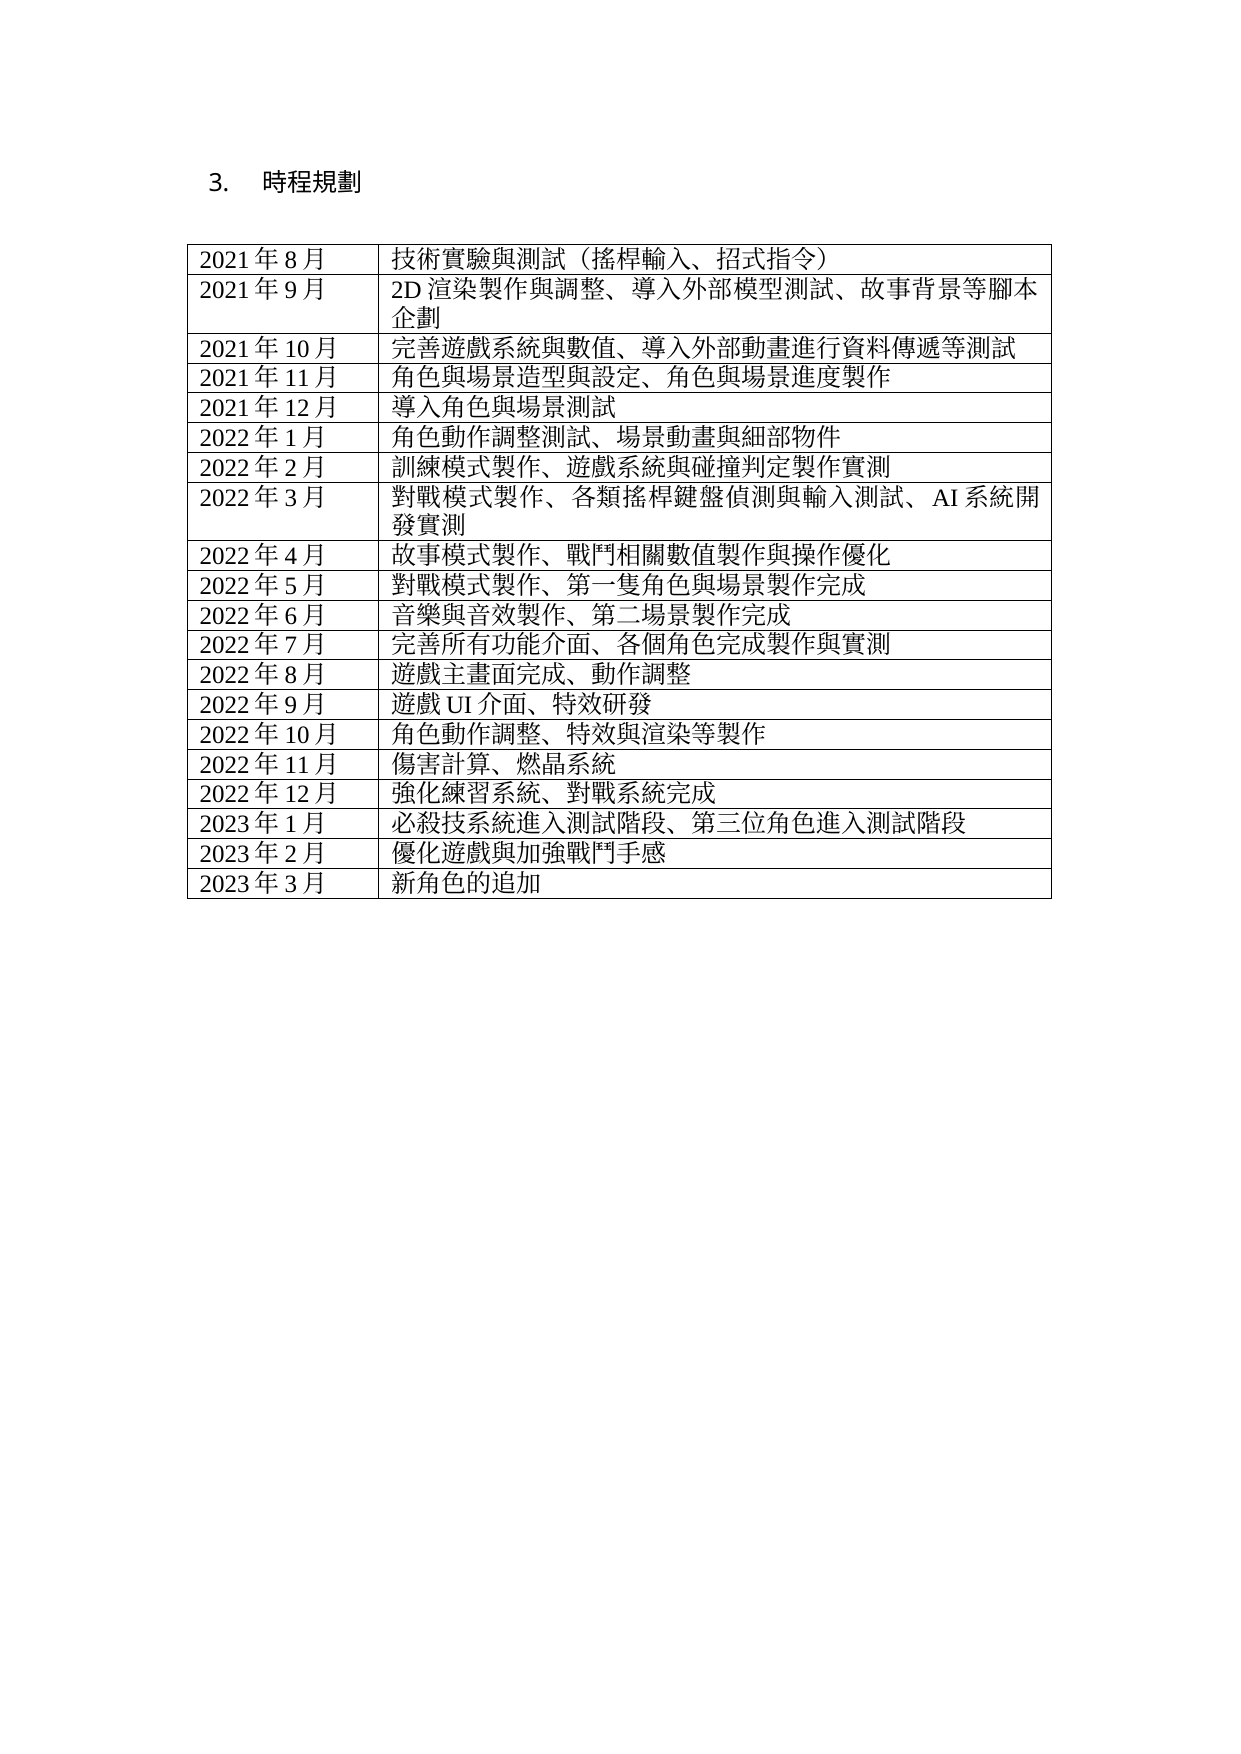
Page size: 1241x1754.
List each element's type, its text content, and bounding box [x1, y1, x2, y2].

table_cell 2022年6月 [188, 601, 378, 629]
table_cell 2D渲染製作與調整、導入外部模型測試、故事背景等腳本企劃 [379, 275, 1051, 333]
table_cell 完善所有功能介面、各個角色完成製作與實測 [379, 631, 1051, 659]
table_cell 2022年11月 [188, 750, 378, 778]
table_cell 優化遊戲與加強戰鬥手感 [379, 839, 1051, 868]
table_cell 傷害計算、燃晶系統 [379, 750, 1051, 778]
table_cell 2023年3月 [188, 869, 378, 898]
table_cell 角色動作調整測試、場景動畫與細部物件 [379, 423, 1051, 452]
table_cell 必殺技系統進入測試階段、第三位角色進入測試階段 [379, 809, 1051, 838]
table_cell 2022年3月 [188, 483, 378, 540]
table_cell 2022年12月 [188, 780, 378, 808]
table_cell 2021年10月 [188, 334, 378, 362]
table_cell 2022年7月 [188, 631, 378, 659]
table_cell 對戰模式製作、第一隻角色與場景製作完成 [379, 571, 1051, 600]
table_cell 對戰模式製作、各類搖桿鍵盤偵測與輸入測試、AI系統開發實測 [379, 483, 1051, 540]
table_cell 角色與場景造型與設定、角色與場景進度製作 [379, 364, 1051, 392]
table_cell 訓練模式製作、遊戲系統與碰撞判定製作實測 [379, 453, 1051, 482]
table_cell 強化練習系統、對戰系統完成 [379, 780, 1051, 808]
table_header 2021年8月 [188, 245, 378, 274]
table_cell 導入角色與場景測試 [379, 393, 1051, 422]
table_cell 2022年1月 [188, 423, 378, 452]
subtitle 時程規劃 [187, 162, 598, 199]
table_cell 2021年11月 [188, 364, 378, 392]
table_cell 2022年10月 [188, 720, 378, 749]
table_cell 2022年8月 [188, 660, 378, 689]
table_cell 遊戲主畫面完成、動作調整 [379, 660, 1051, 689]
table_cell 故事模式製作、戰鬥相關數值製作與操作優化 [379, 541, 1051, 570]
table_cell 2022年4月 [188, 541, 378, 570]
table_cell 新角色的追加 [379, 869, 1051, 898]
table_cell 音樂與音效製作、第二場景製作完成 [379, 601, 1051, 629]
table_cell 角色動作調整、特效與渲染等製作 [379, 720, 1051, 749]
table_cell 2022年9月 [188, 690, 378, 719]
table_cell 2022年2月 [188, 453, 378, 482]
table_cell 2022年5月 [188, 571, 378, 600]
table_cell 2023年1月 [188, 809, 378, 838]
table_cell 完善遊戲系統與數值、導入外部動畫進行資料傳遞等測試 [379, 334, 1051, 362]
table_cell 2021年9月 [188, 275, 378, 333]
table_cell 2021年12月 [188, 393, 378, 422]
table_cell 2023年2月 [188, 839, 378, 868]
table_cell 遊戲UI介面、特效研發 [379, 690, 1051, 719]
table_header 技術實驗與測試（搖桿輸入、招式指令） [379, 245, 1051, 274]
